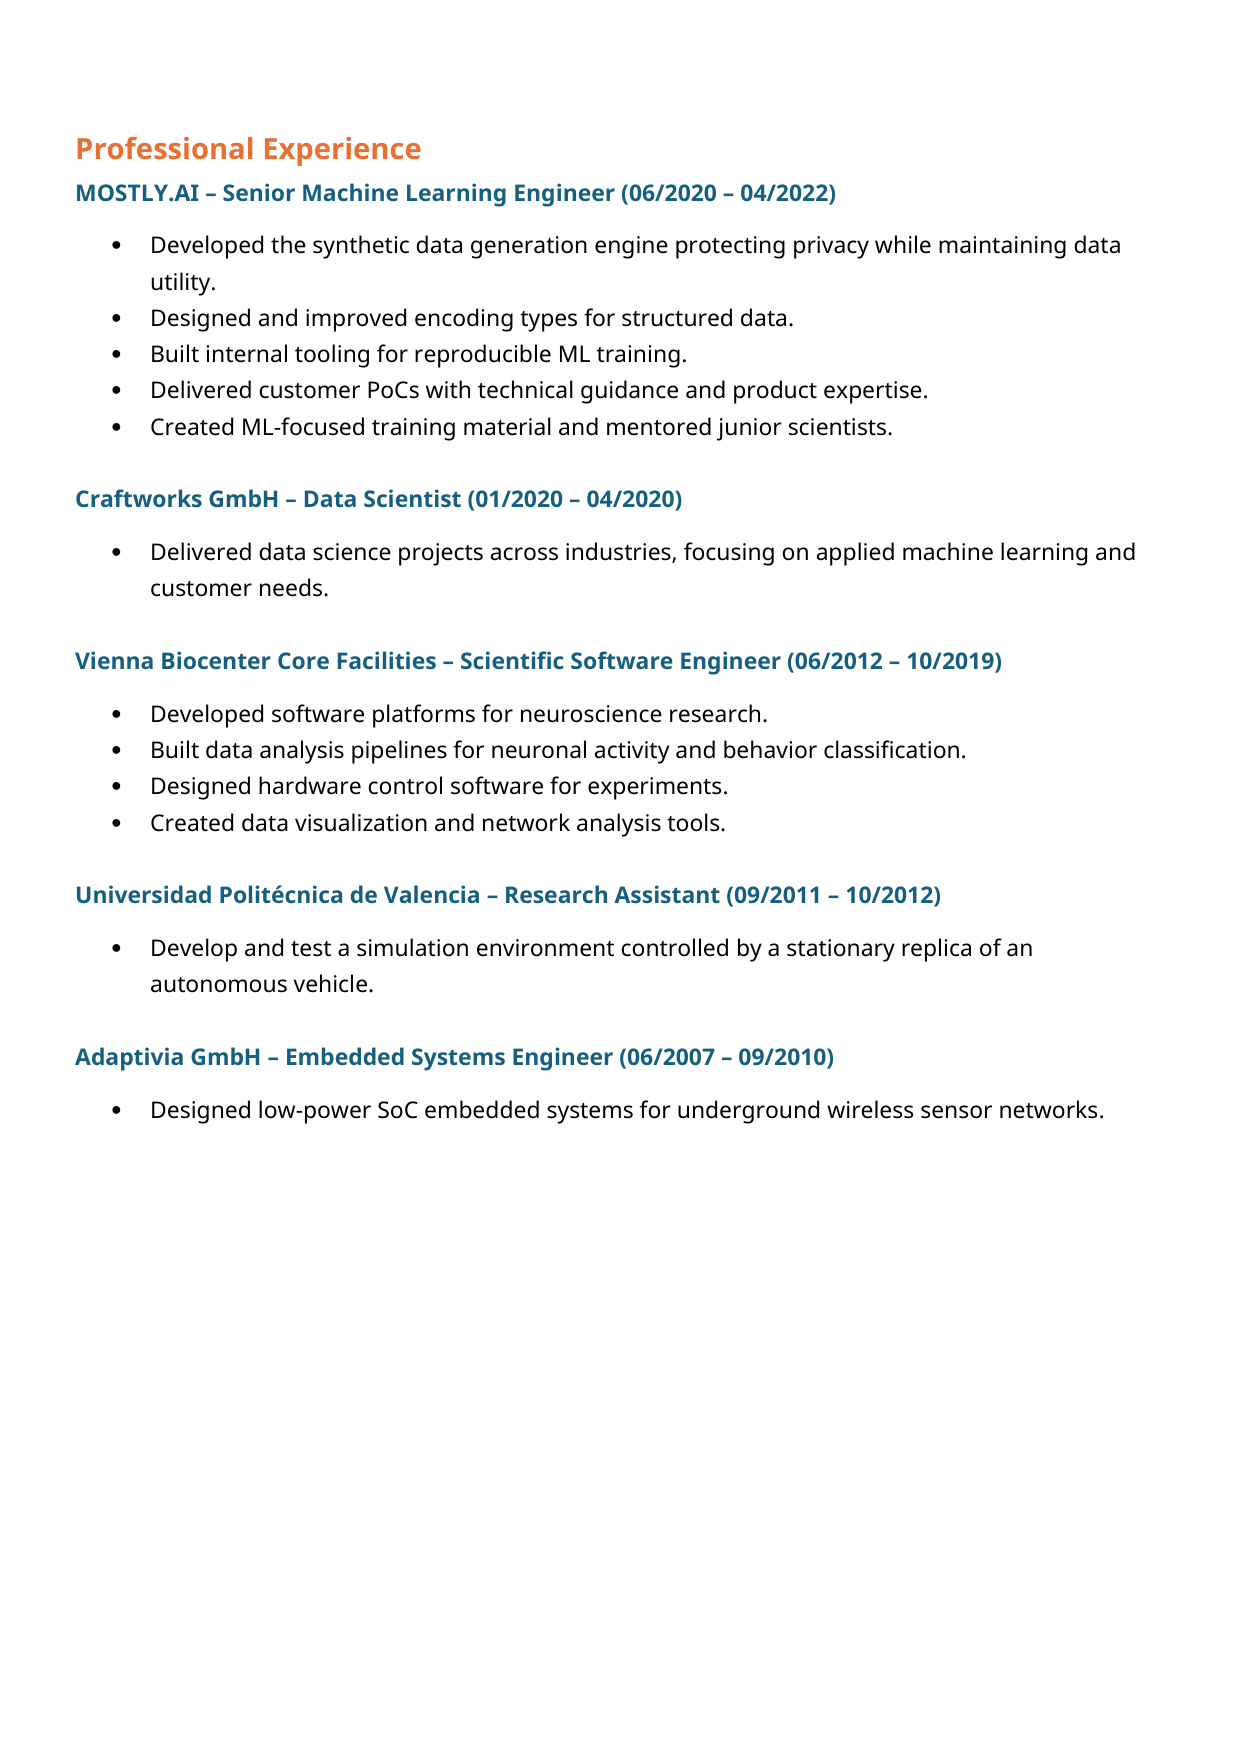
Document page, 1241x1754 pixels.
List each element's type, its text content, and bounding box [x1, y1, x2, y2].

list Delivered data science projects across industries, focusing on applied machine learning and customer needs. [112, 536, 1165, 604]
text Craftworks GmbH – Data Scientist (01/2020 – 04/2020) [75, 483, 1165, 514]
list Developed software platforms for neuroscience research. [112, 698, 1165, 729]
list Created data visualization and network analysis tools. [112, 807, 1165, 838]
text Universidad Politécnica de Valencia – Research Assistant (09/2011 – 10/2012) [75, 879, 1165, 910]
text MOSTLY.AI – Senior Machine Learning Engineer (06/2020 – 04/2022) [75, 177, 1165, 208]
text Vienna Biocenter Core Facilities – Scientific Software Engineer (06/2012 – 10/2019) [75, 645, 1165, 676]
text Professional Experience [75, 128, 1165, 168]
list Designed hardware control software for experiments. [112, 770, 1165, 802]
text Adaptivia GmbH – Embedded Systems Engineer (06/2007 – 09/2010) [75, 1041, 1165, 1072]
list Developed the synthetic data generation engine protecting privacy while maintaining data utility. [112, 229, 1165, 297]
list Built internal tooling for reproducible ML training. [112, 338, 1165, 369]
list Built data analysis pipelines for neuronal activity and behavior classification. [112, 734, 1165, 765]
list Designed and improved encoding types for structured data. [112, 302, 1165, 333]
list Develop and test a simulation environment controlled by a stationary replica of an autonomous vehicle. [112, 932, 1165, 999]
list Designed low-power SoC embedded systems for underground wireless sensor networks. [112, 1094, 1165, 1125]
list Created ML-focused training material and mentored junior scientists. [112, 411, 1165, 442]
list Delivered customer PoCs with technical guidance and product expertise. [112, 374, 1165, 406]
